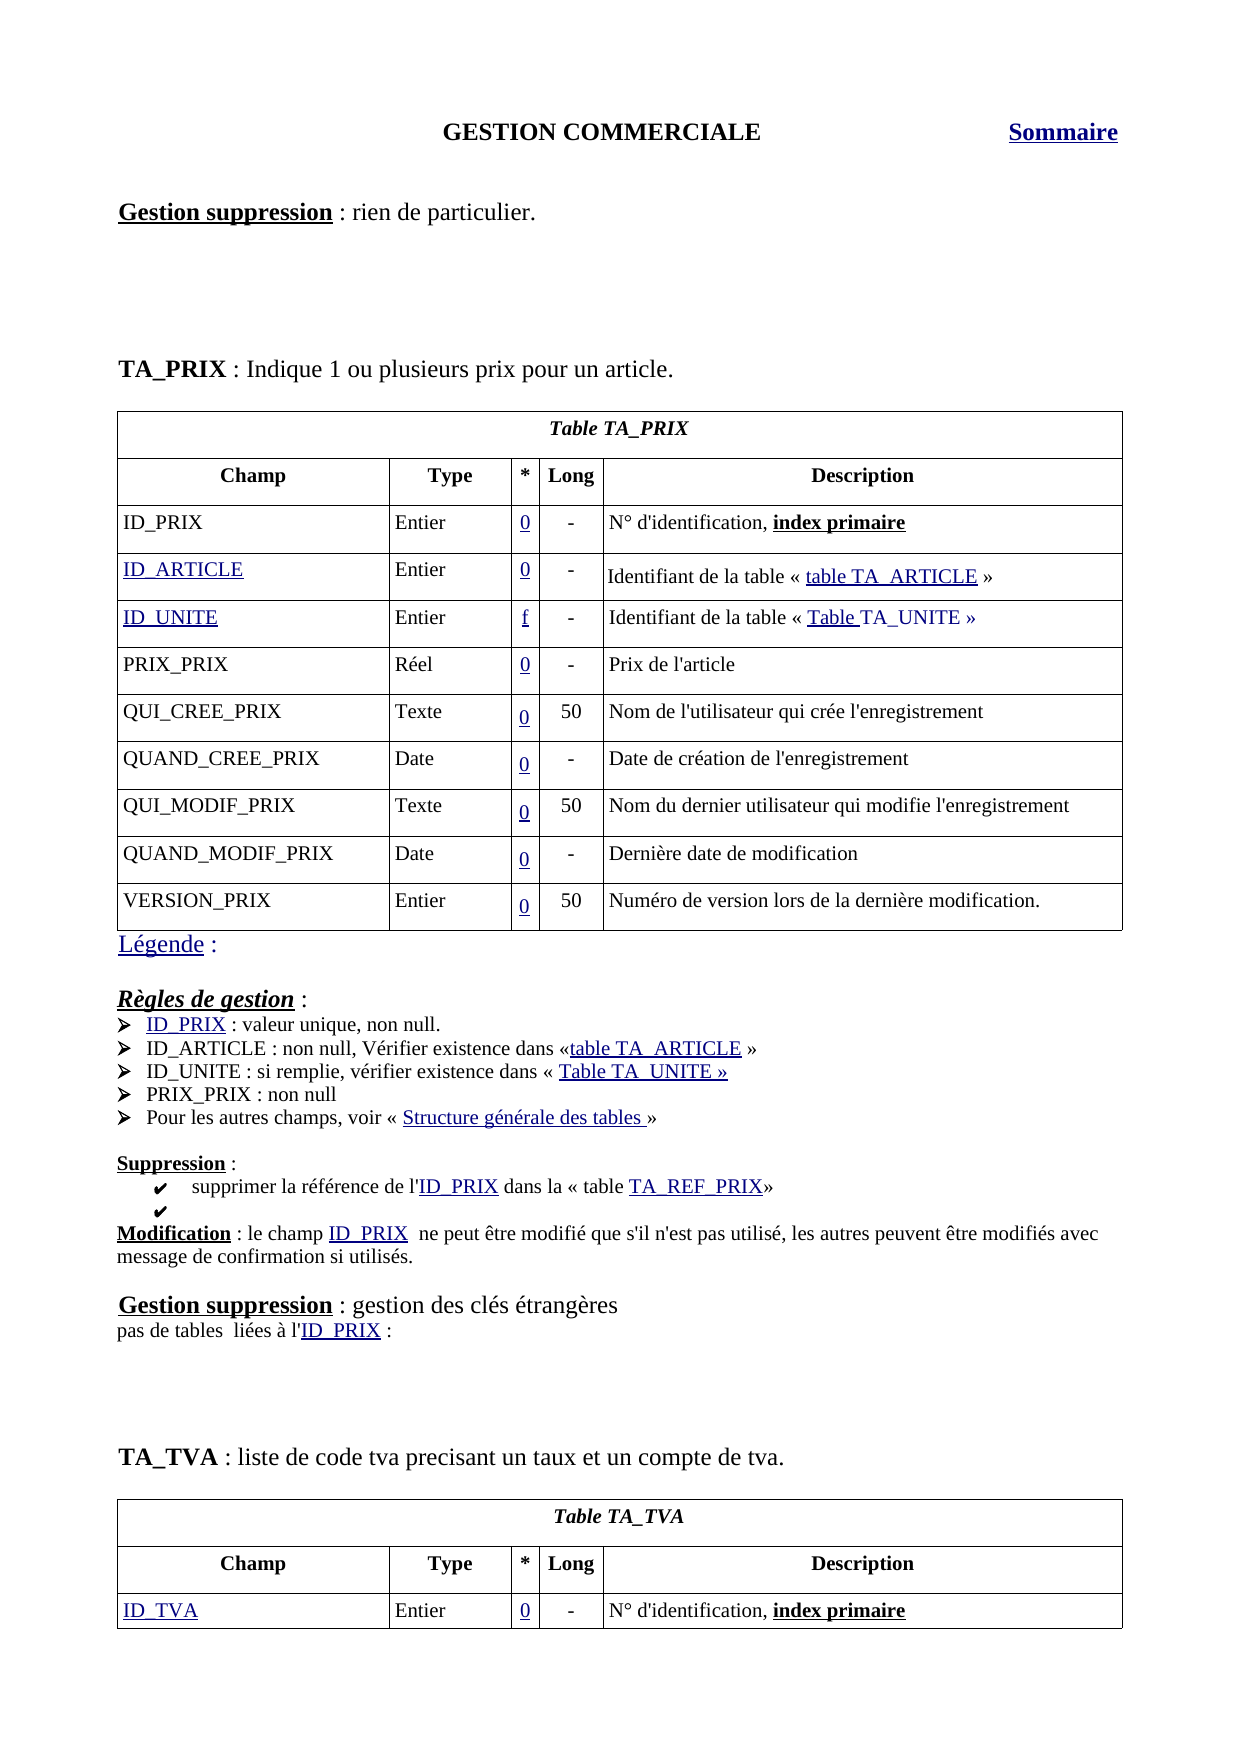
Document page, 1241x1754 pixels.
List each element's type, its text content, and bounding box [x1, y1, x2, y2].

table_cell Identifiant de la table « Table TA_UNITE » [604, 601, 1122, 647]
table_cell 50 [540, 790, 603, 836]
table_cell Champ [118, 459, 389, 505]
table_cell Réel [390, 648, 511, 694]
table_cell 0 [512, 742, 539, 788]
table_cell ID_TVA [118, 1594, 389, 1628]
table_cell - [540, 648, 603, 694]
table_cell Numéro de version lors de la dernière modification. [604, 884, 1122, 930]
table_cell ID_UNITE [118, 601, 389, 647]
table_cell Champ [118, 1547, 389, 1593]
table_cell Texte [390, 695, 511, 741]
text Règles de gestion : [117, 986, 1122, 1013]
table_cell Long [540, 1547, 603, 1593]
table_cell - [540, 601, 603, 647]
text Légende : [118, 931, 1122, 958]
table_cell QUAND_MODIF_PRIX [118, 837, 389, 883]
table_cell Date [390, 837, 511, 883]
text Modification : le champ ID_PRIX ne peut être modifié que s'il n'est pas utilisé, les autres peuvent être modifiés avec message de confirmation si utilisés. [117, 1221, 1122, 1268]
table_cell - [540, 506, 603, 552]
list ID_ARTICLE : non null, Vérifier existence dans «table TA_ARTICLE » [117, 1036, 1122, 1059]
table_cell Type [390, 459, 511, 505]
table_cell QUAND_CREE_PRIX [118, 742, 389, 788]
table_cell 0 [512, 837, 539, 883]
table_cell PRIX_PRIX [118, 648, 389, 694]
table_cell Entier [390, 1594, 511, 1628]
list Pour les autres champs, voir « Structure générale des tables » [117, 1106, 1122, 1129]
table_cell Prix de l'article [604, 648, 1122, 694]
text TA_PRIX : Indique 1 ou plusieurs prix pour un article. [118, 356, 1122, 383]
table_cell - [540, 837, 603, 883]
text pas de tables liées à l'ID_PRIX : [117, 1318, 1122, 1342]
table_cell Description [604, 459, 1122, 505]
table_cell - [540, 1594, 603, 1628]
list ID_PRIX : valeur unique, non null. [117, 1013, 1122, 1036]
table_cell Texte [390, 790, 511, 836]
text Suppression : [117, 1152, 1122, 1175]
table_cell Long [540, 459, 603, 505]
table_cell 0 [512, 790, 539, 836]
table_cell ID_ARTICLE [118, 554, 389, 600]
table_header Table TA_TVA [118, 1500, 1122, 1546]
table_cell QUI_CREE_PRIX [118, 695, 389, 741]
table_cell - [540, 742, 603, 788]
list supprimer la référence de l'ID_PRIX dans la « table TA_REF_PRIX» [154, 1175, 1122, 1198]
table_cell 0 [512, 506, 539, 552]
table_cell Identifiant de la table « table TA_ARTICLE » [604, 554, 1122, 600]
table_cell Dernière date de modification [604, 837, 1122, 883]
text Gestion suppression : gestion des clés étrangères [118, 1291, 1122, 1318]
table_cell Entier [390, 554, 511, 600]
text Gestion suppression : rien de particulier. [118, 198, 1122, 226]
table_cell f [512, 601, 539, 647]
list PRIX_PRIX : non null [117, 1083, 1122, 1106]
table_cell * [512, 1547, 539, 1593]
table_cell 0 [512, 1594, 539, 1628]
table_cell Description [604, 1547, 1122, 1593]
table_cell Entier [390, 884, 511, 930]
table_cell 0 [512, 695, 539, 741]
table_cell Date de création de l'enregistrement [604, 742, 1122, 788]
table_cell 0 [512, 554, 539, 600]
list ID_UNITE : si remplie, vérifier existence dans « Table TA_UNITE » [117, 1059, 1122, 1083]
table_cell VERSION_PRIX [118, 884, 389, 930]
table_cell Type [390, 1547, 511, 1593]
table_cell Nom du dernier utilisateur qui modifie l'enregistrement [604, 790, 1122, 836]
table_cell ID_PRIX [118, 506, 389, 552]
table_cell * [512, 459, 539, 505]
table_cell 50 [540, 884, 603, 930]
table_cell Entier [390, 601, 511, 647]
table_cell Date [390, 742, 511, 788]
table_cell QUI_MODIF_PRIX [118, 790, 389, 836]
table_cell N° d'identification, index primaire [604, 1594, 1122, 1628]
table_cell - [540, 554, 603, 600]
table_cell 0 [512, 884, 539, 930]
table_cell 0 [512, 648, 539, 694]
table_cell 50 [540, 695, 603, 741]
table_cell N° d'identification, index primaire [604, 506, 1122, 552]
table_cell Nom de l'utilisateur qui crée l'enregistrement [604, 695, 1122, 741]
table_header Table TA_PRIX [118, 412, 1122, 458]
text TA_TVA : liste de code tva precisant un taux et un compte de tva. [118, 1443, 1122, 1471]
table_cell Entier [390, 506, 511, 552]
